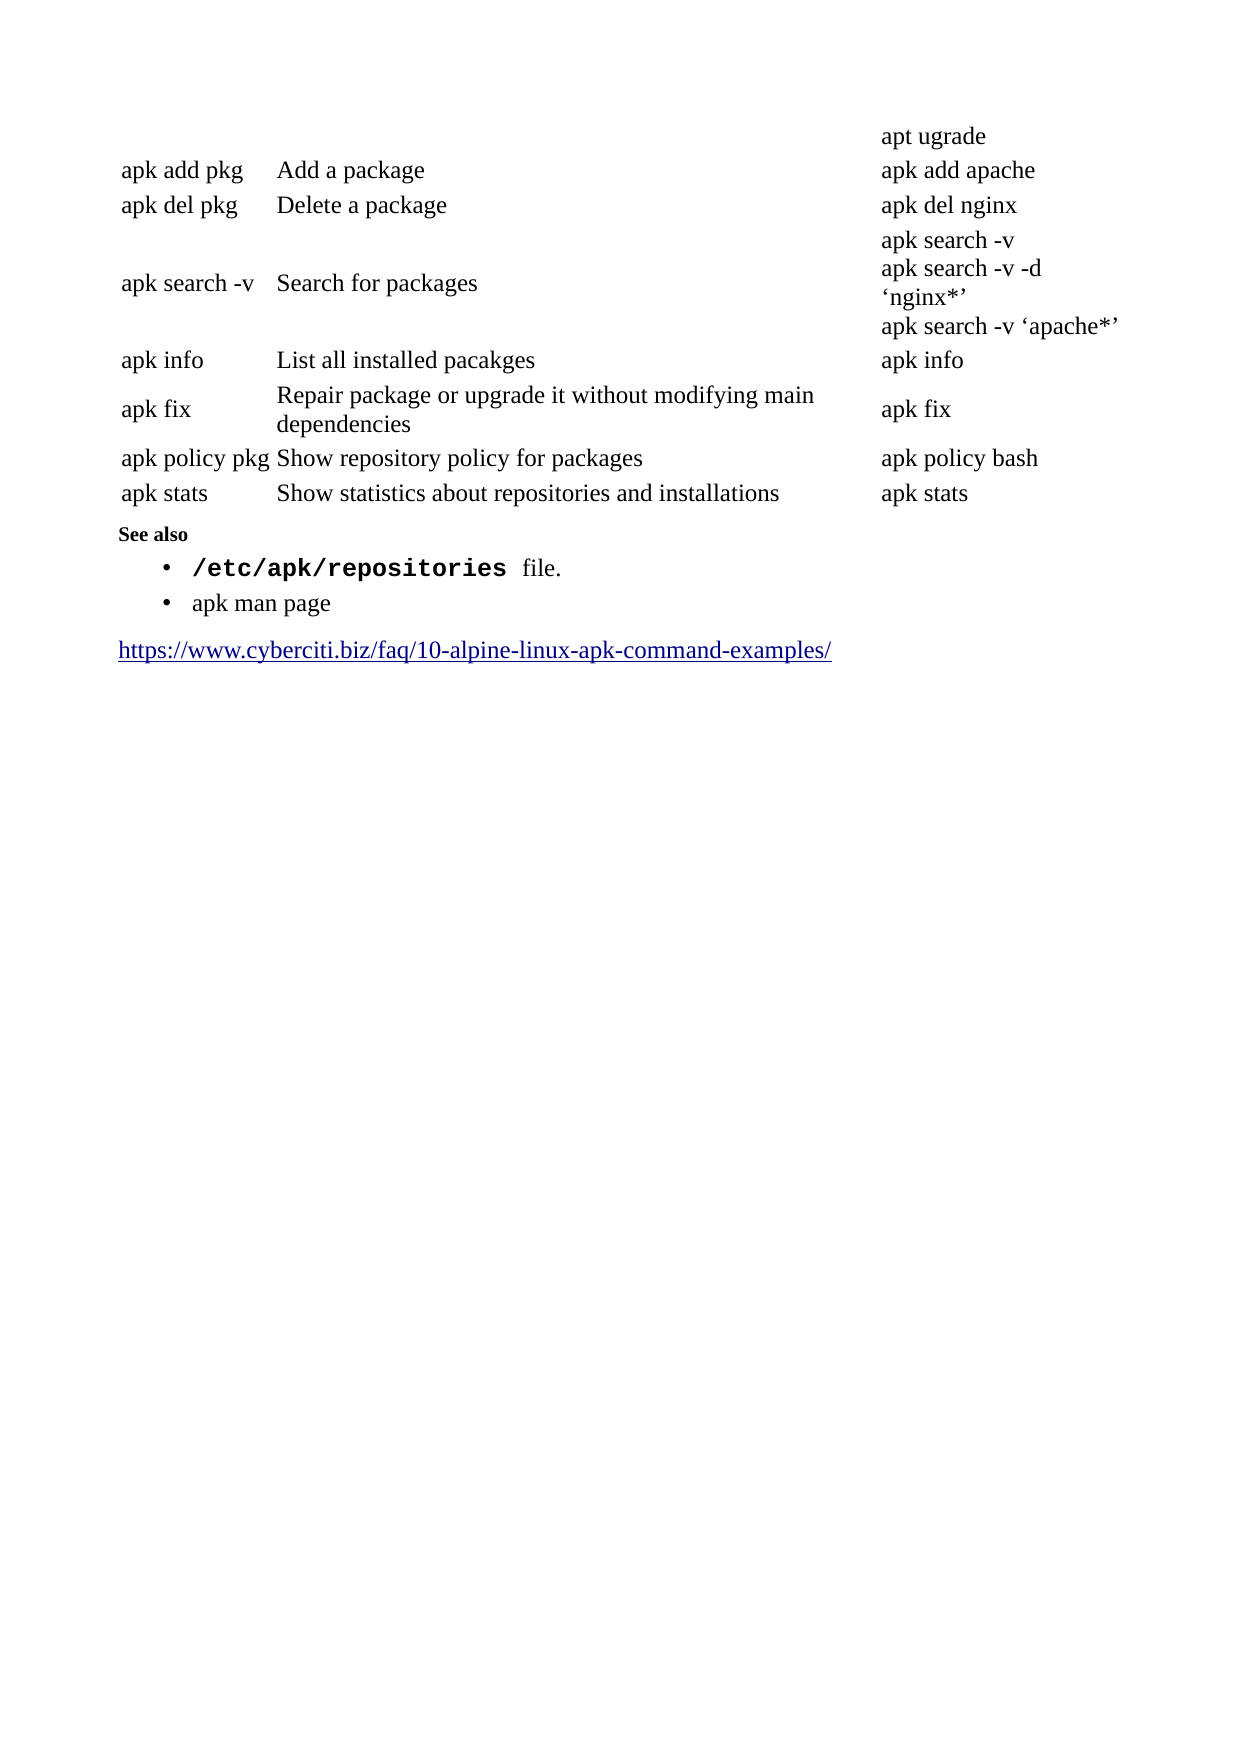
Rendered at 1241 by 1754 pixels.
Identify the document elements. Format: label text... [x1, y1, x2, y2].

table_cell apk fix [878, 377, 1122, 441]
table_cell apk info [118, 343, 273, 377]
table_cell Show repository policy for packages [274, 441, 878, 475]
table_cell apk stats [878, 475, 1122, 510]
table_cell apk search -v apk search -v -d ‘nginx*’ apk search -v ‘apache*’ [878, 222, 1122, 343]
table_cell apk add pkg [118, 153, 273, 187]
list /etc/apk/repositories file. [162, 553, 1122, 583]
table_cell apk add apache [878, 153, 1122, 187]
table_cell apk fix [118, 377, 273, 441]
table_cell Search for packages [274, 222, 878, 343]
table_cell Delete a package [274, 187, 878, 222]
table_cell apk del nginx [878, 187, 1122, 222]
table_cell apk policy bash [878, 441, 1122, 475]
table_cell apk stats [118, 475, 273, 510]
text https://www.cyberciti.biz/faq/10-alpine-linux-apk-command-examples/ [118, 636, 1122, 664]
table_cell apk info [878, 343, 1122, 377]
table_cell apt ugrade [878, 118, 1122, 153]
table_cell [274, 118, 878, 153]
table_cell Add a package [274, 153, 878, 187]
table_cell [118, 118, 273, 153]
table_cell Repair package or upgrade it without modifying main dependencies [274, 377, 878, 441]
table_cell apk policy pkg [118, 441, 273, 475]
table_cell apk search -v [118, 222, 273, 343]
table_cell Show statistics about repositories and installations [274, 475, 878, 510]
table_cell List all installed pacakges [274, 343, 878, 377]
table_cell apk del pkg [118, 187, 273, 222]
subtitle See also [118, 522, 1122, 546]
list apk man page [162, 588, 1122, 617]
